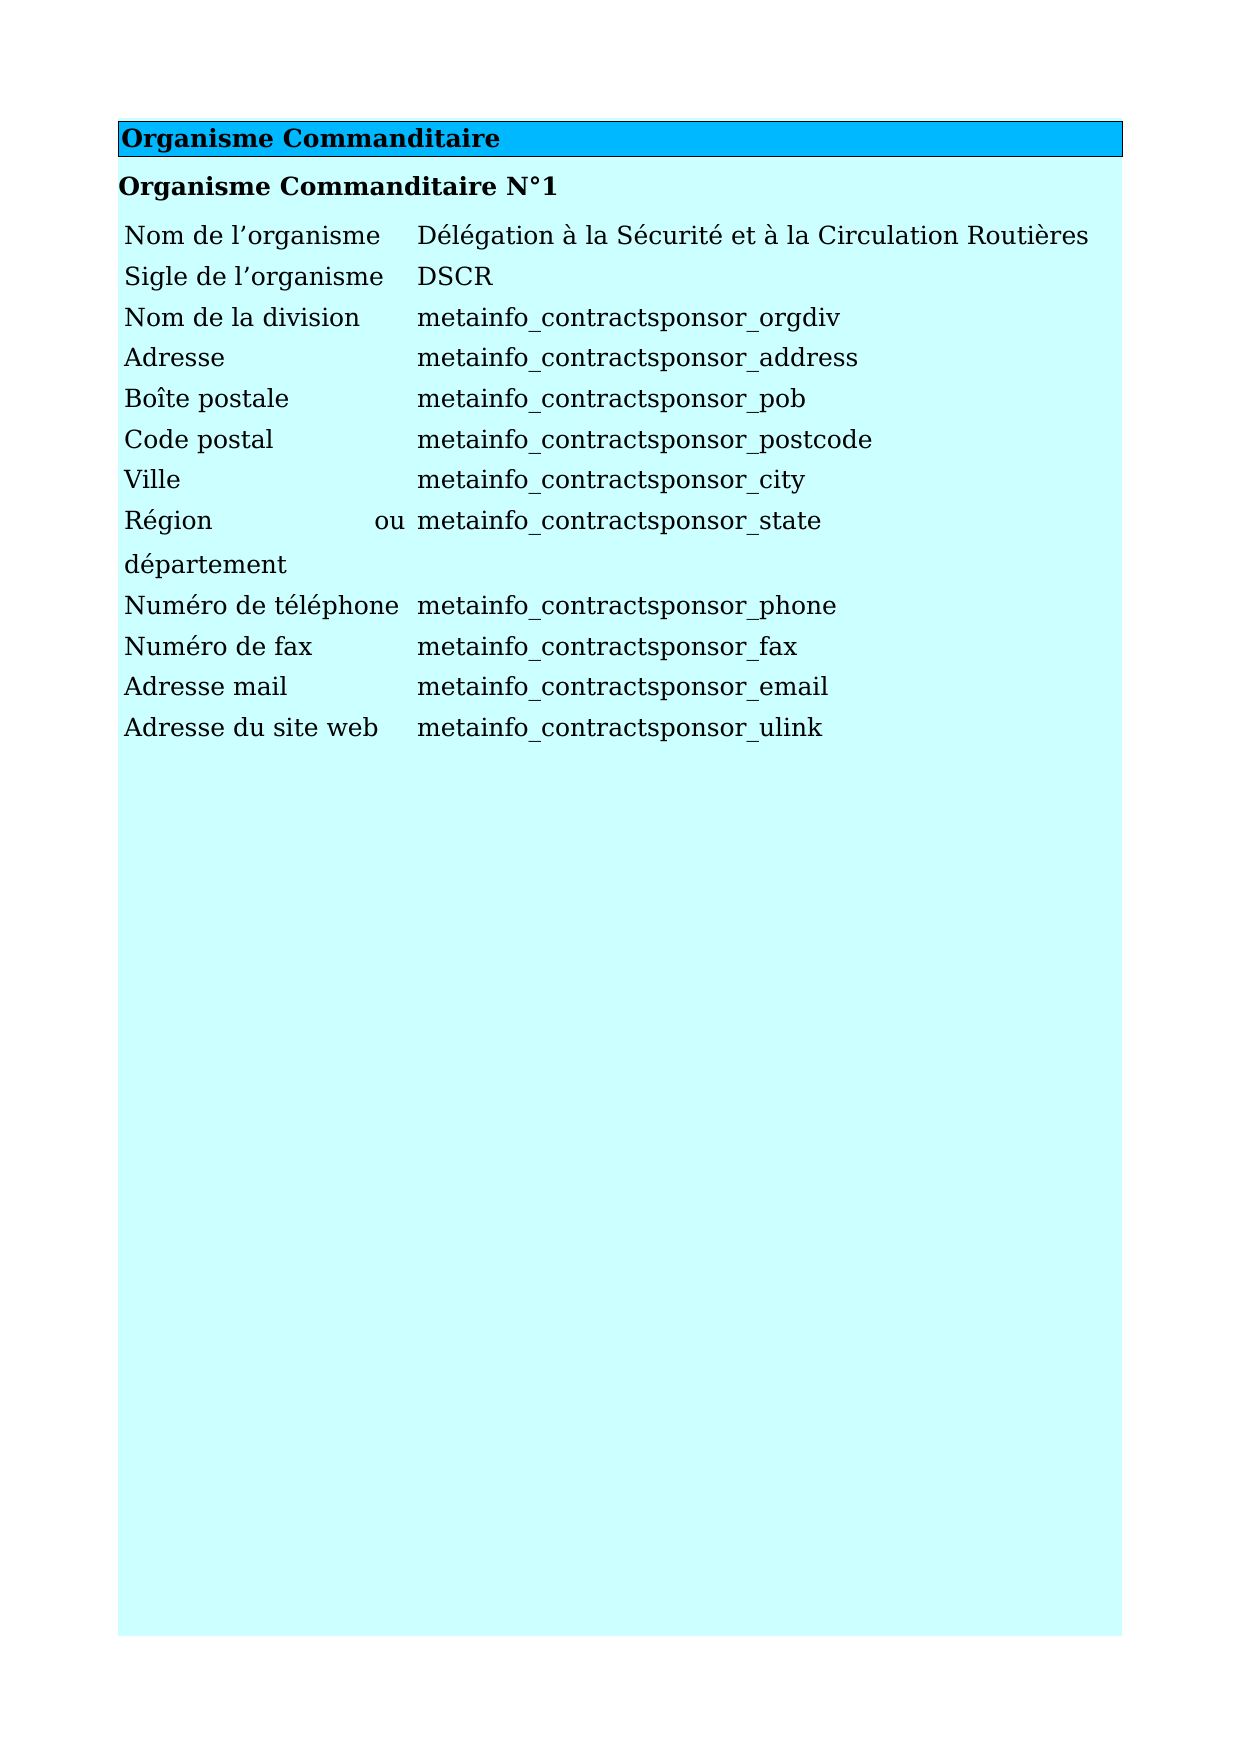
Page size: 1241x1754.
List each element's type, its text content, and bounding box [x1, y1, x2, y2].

table_cell metainfo_contractsponsor_phone [411, 585, 1122, 626]
table_cell Région ou département [118, 501, 411, 585]
table_cell Adresse [118, 338, 411, 378]
table_cell metainfo_contractsponsor_fax [411, 626, 1122, 667]
table_cell Numéro de fax [118, 626, 411, 667]
table_cell Adresse du site web [118, 708, 411, 748]
table_cell Ville [118, 460, 411, 501]
table_header Nom de l’organisme [118, 216, 411, 256]
table_cell Adresse mail [118, 667, 411, 707]
table_cell metainfo_contractsponsor_orgdiv [411, 297, 1122, 338]
text Organisme Commanditaire N°1 [118, 171, 1122, 201]
table_cell Numéro de téléphone [118, 585, 411, 626]
table_cell Boîte postale [118, 379, 411, 419]
table_cell Nom de la division [118, 297, 411, 338]
table_cell Code postal [118, 419, 411, 460]
table_cell metainfo_contractsponsor_state [411, 501, 1122, 585]
table_cell metainfo_contractsponsor_ulink [411, 708, 1122, 748]
text Organisme Commanditaire [119, 122, 1122, 156]
table_header Délégation à la Sécurité et à la Circulation Routières [411, 216, 1122, 256]
table_cell metainfo_contractsponsor_city [411, 460, 1122, 501]
table_cell DSCR [411, 256, 1122, 297]
table_cell metainfo_contractsponsor_postcode [411, 419, 1122, 460]
table_cell Sigle de l’organisme [118, 256, 411, 297]
table_cell metainfo_contractsponsor_address [411, 338, 1122, 378]
table_cell metainfo_contractsponsor_email [411, 667, 1122, 707]
table_cell metainfo_contractsponsor_pob [411, 379, 1122, 419]
